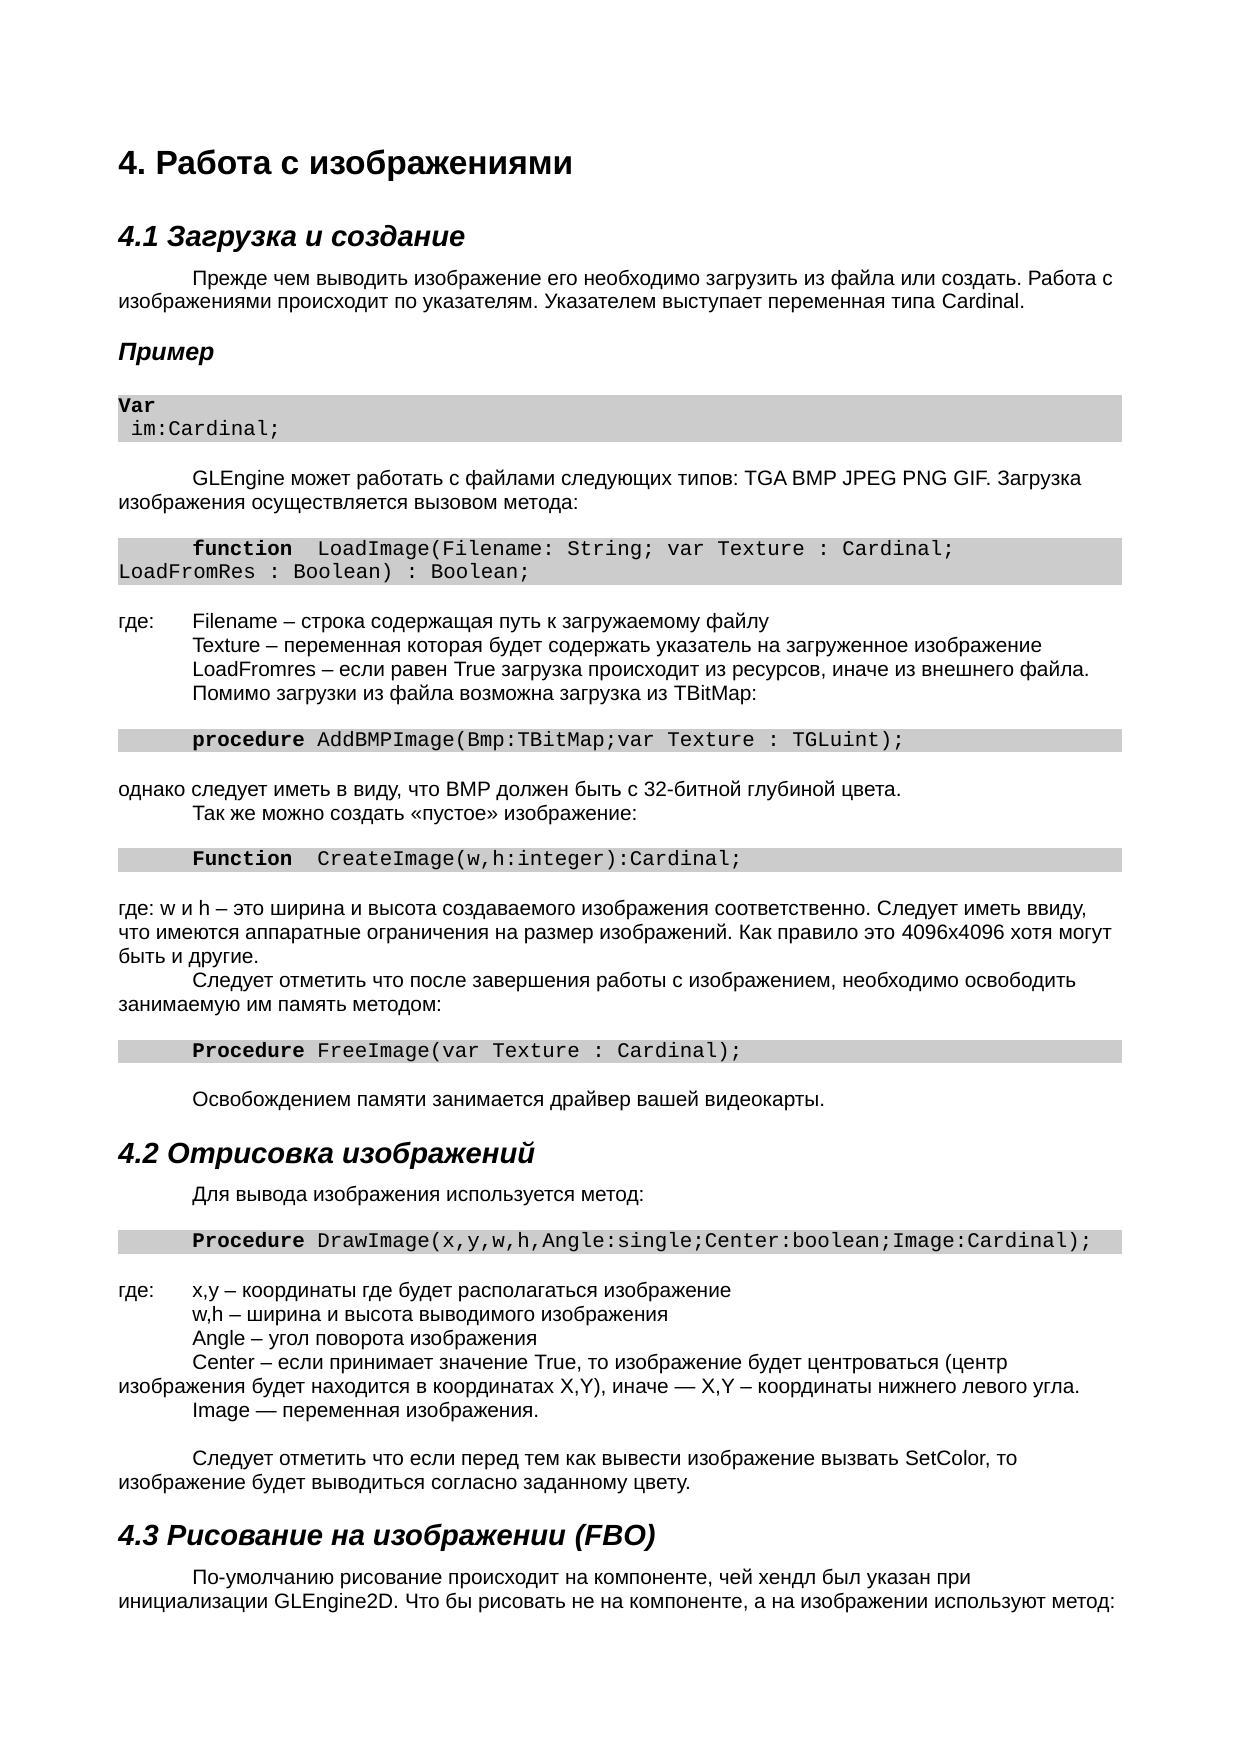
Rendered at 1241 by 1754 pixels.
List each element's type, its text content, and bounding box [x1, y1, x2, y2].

subtitle 4. Работа с изображениями [118, 143, 1122, 182]
text Освобождением памяти занимается драйвер вашей видеокарты. [118, 1087, 1122, 1111]
text Angle – угол поворота изображения [118, 1326, 1122, 1350]
subtitle 4.3 Рисование на изображении (FBO) [118, 1518, 1122, 1552]
subtitle 4.2 Отрисовка изображений [118, 1136, 1122, 1170]
text Пример [118, 337, 1122, 366]
text где: w и h – это ширина и высота создаваемого изображения соответственно. Следует иметь ввиду, что имеются аппаратные ограничения на размер изображений. Как правило это 4096x4096 хотя могут быть и другие. [118, 896, 1122, 968]
text Function CreateImage(w,h:integer):Cardinal; [118, 848, 1122, 872]
subtitle 4.1 Загрузка и создание [118, 219, 1122, 253]
text Texture – переменная которая будет содержать указатель на загруженное изображение [118, 633, 1122, 657]
text Image — переменная изображения. [118, 1398, 1122, 1422]
text Для вывода изображения используется метод: [118, 1182, 1122, 1206]
text procedure AddBMPImage(Bmp:TBitMap;var Texture : TGLuint); [118, 729, 1122, 752]
text LoadFromres – если равен True загрузка происходит из ресурсов, иначе из внешнего файла. [118, 657, 1122, 681]
text Следует отметить что после завершения работы с изображением, необходимо освободить занимаемую им память методом: [118, 968, 1122, 1016]
text function LoadImage(Filename: String; var Texture : Cardinal; LoadFromRes : Boolean) : Boolean; [118, 538, 1122, 585]
text Следует отметить что если перед тем как вывести изображение вызвать SetColor, то изображение будет выводиться согласно заданному цвету. [118, 1446, 1122, 1493]
text Так же можно создать «пустое» изображение: [118, 800, 1122, 824]
text однако следует иметь в виду, что BMP должен быть с 32-битной глубиной цвета. [118, 776, 1122, 800]
text Center – если принимает значение True, то изображение будет центроваться (центр изображения будет находится в координатах X,Y), иначе — X,Y – координаты нижнего левого угла. [118, 1350, 1122, 1398]
text По-умолчанию рисование происходит на компоненте, чей хендл был указан при инициализации GLEngine2D. Что бы рисовать не на компоненте, а на изображении используют метод: [118, 1564, 1122, 1612]
text Прежде чем выводить изображение его необходимо загрузить из файла или создать. Работа с изображениями происходит по указателям. Указателем выступает переменная типа Cardinal. [118, 265, 1122, 313]
text где: x,y – координаты где будет располагаться изображение [118, 1278, 1122, 1302]
text Var [118, 395, 1122, 418]
text im:Cardinal; [118, 418, 1122, 442]
text Procedure FreeImage(var Texture : Cardinal); [118, 1040, 1122, 1063]
text GLEngine может работать с файлами следующих типов: TGA BMP JPEG PNG GIF. Загрузка изображения осуществляется вызовом метода: [118, 466, 1122, 514]
text Procedure DrawImage(x,y,w,h,Angle:single;Center:boolean;Image:Cardinal); [118, 1230, 1122, 1254]
text w,h – ширина и высота выводимого изображения [118, 1302, 1122, 1326]
text где: Filename – строка содержащая путь к загружаемому файлу [118, 609, 1122, 633]
text Помимо загрузки из файла возможна загрузка из TBitMap: [118, 681, 1122, 705]
